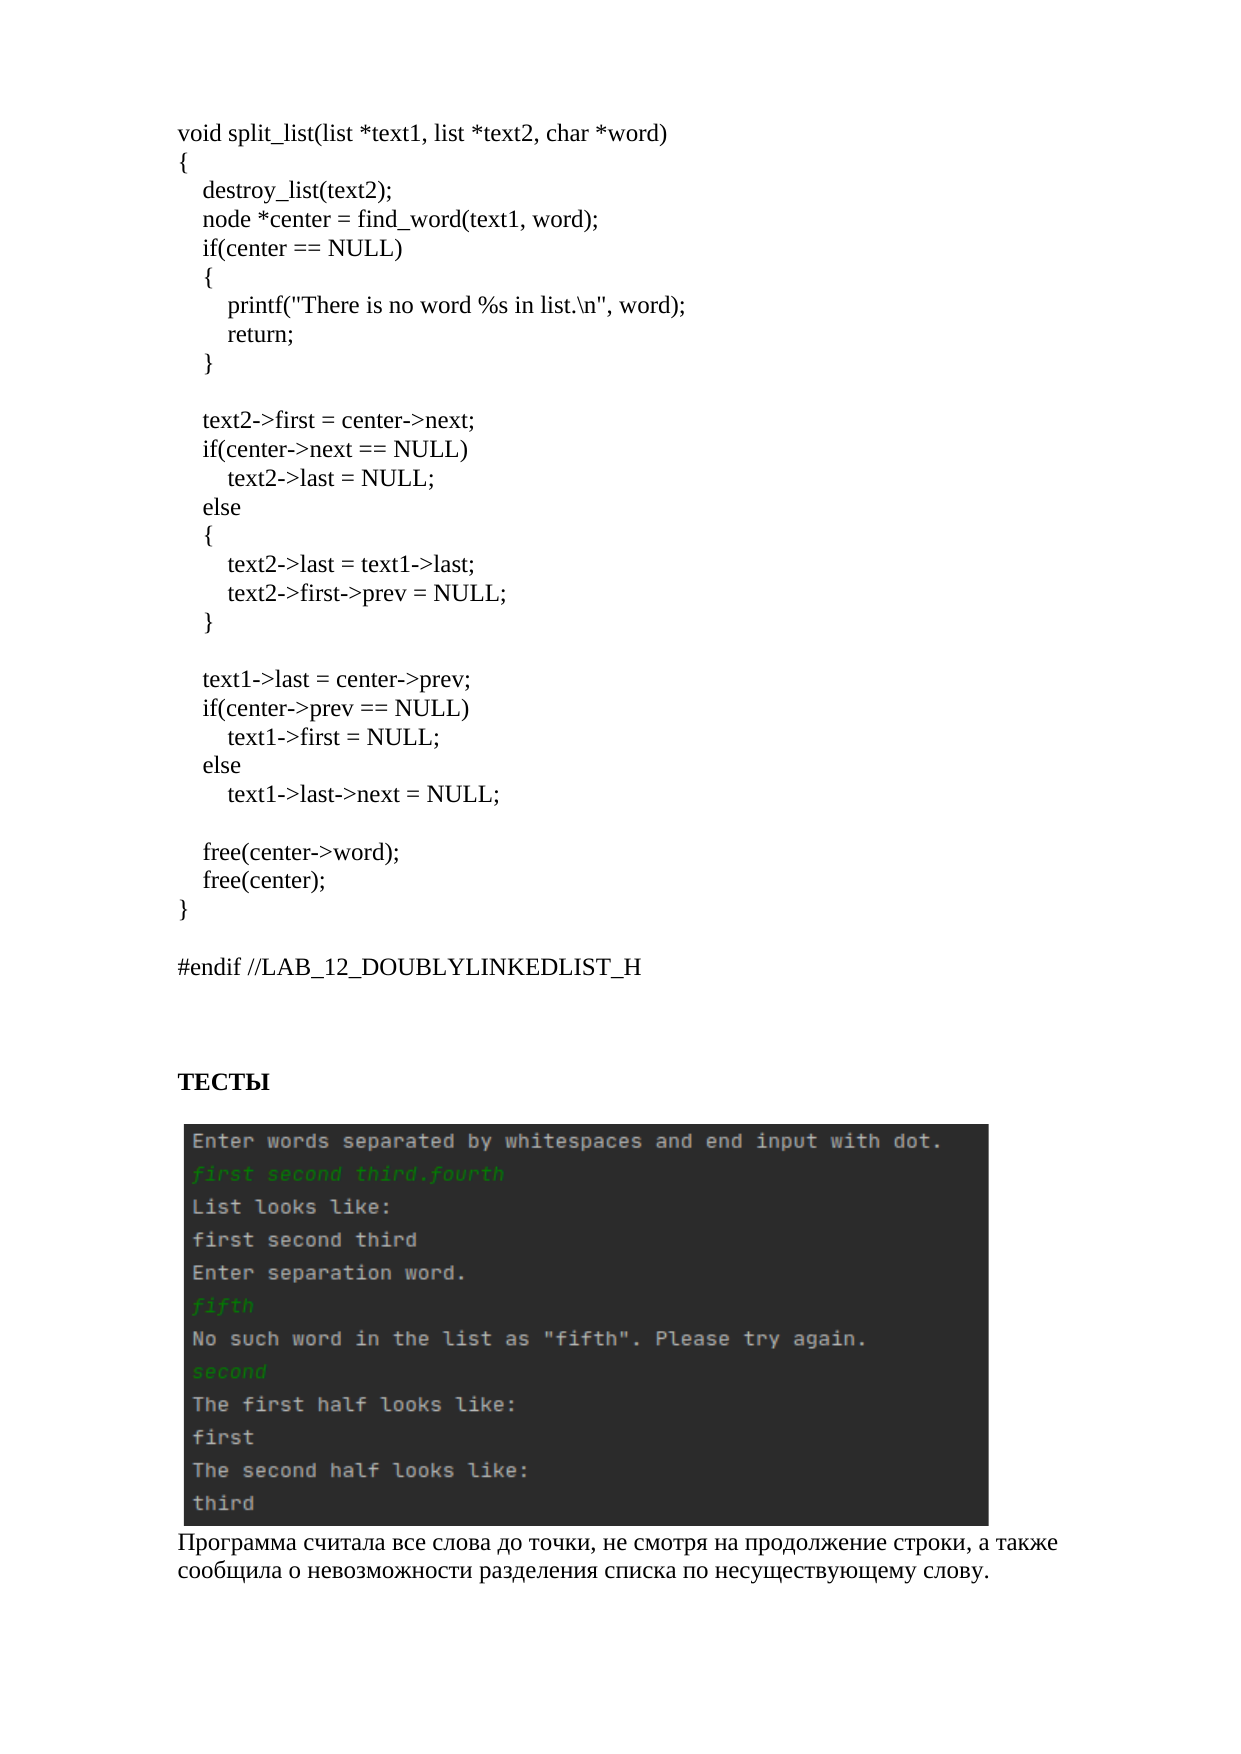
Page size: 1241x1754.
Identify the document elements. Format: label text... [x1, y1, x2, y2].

text printf("There is no word %s in list.\n", word); [177, 291, 1152, 319]
text { [177, 147, 1152, 176]
text #endif //LAB_12_DOUBLYLINKEDLIST_H [177, 952, 1152, 981]
text text2->first = center->next; [177, 406, 1152, 434]
text } [177, 348, 1152, 377]
text free(center->word); [177, 837, 1152, 866]
text text2->last = NULL; [177, 463, 1152, 492]
text ТЕСТЫ [177, 1067, 1152, 1095]
text void split_list(list *text1, list *text2, char *word) [177, 118, 1152, 147]
text if(center->prev == NULL) [177, 693, 1152, 722]
text text1->last = center->prev; [177, 664, 1152, 693]
text text1->last->next = NULL; [177, 779, 1152, 808]
text { [177, 262, 1152, 291]
text text2->first->prev = NULL; [177, 578, 1152, 607]
text if(center == NULL) [177, 233, 1152, 262]
picture [183, 1124, 989, 1526]
text destroy_list(text2); [177, 176, 1152, 204]
text } [177, 894, 1152, 923]
text text2->last = text1->last; [177, 549, 1152, 578]
text if(center->next == NULL) [177, 434, 1152, 463]
text text1->first = NULL; [177, 722, 1152, 751]
text else [177, 751, 1152, 779]
text } [177, 607, 1152, 636]
text free(center); [177, 866, 1152, 894]
text node *center = find_word(text1, word); [177, 204, 1152, 233]
text Программа считала все слова до точки, не смотря на продолжение строки, а также сообщила о невозможности разделения списка по несуществующему слову. [177, 1527, 1152, 1584]
text else [177, 492, 1152, 521]
text return; [177, 319, 1152, 348]
text { [177, 521, 1152, 549]
